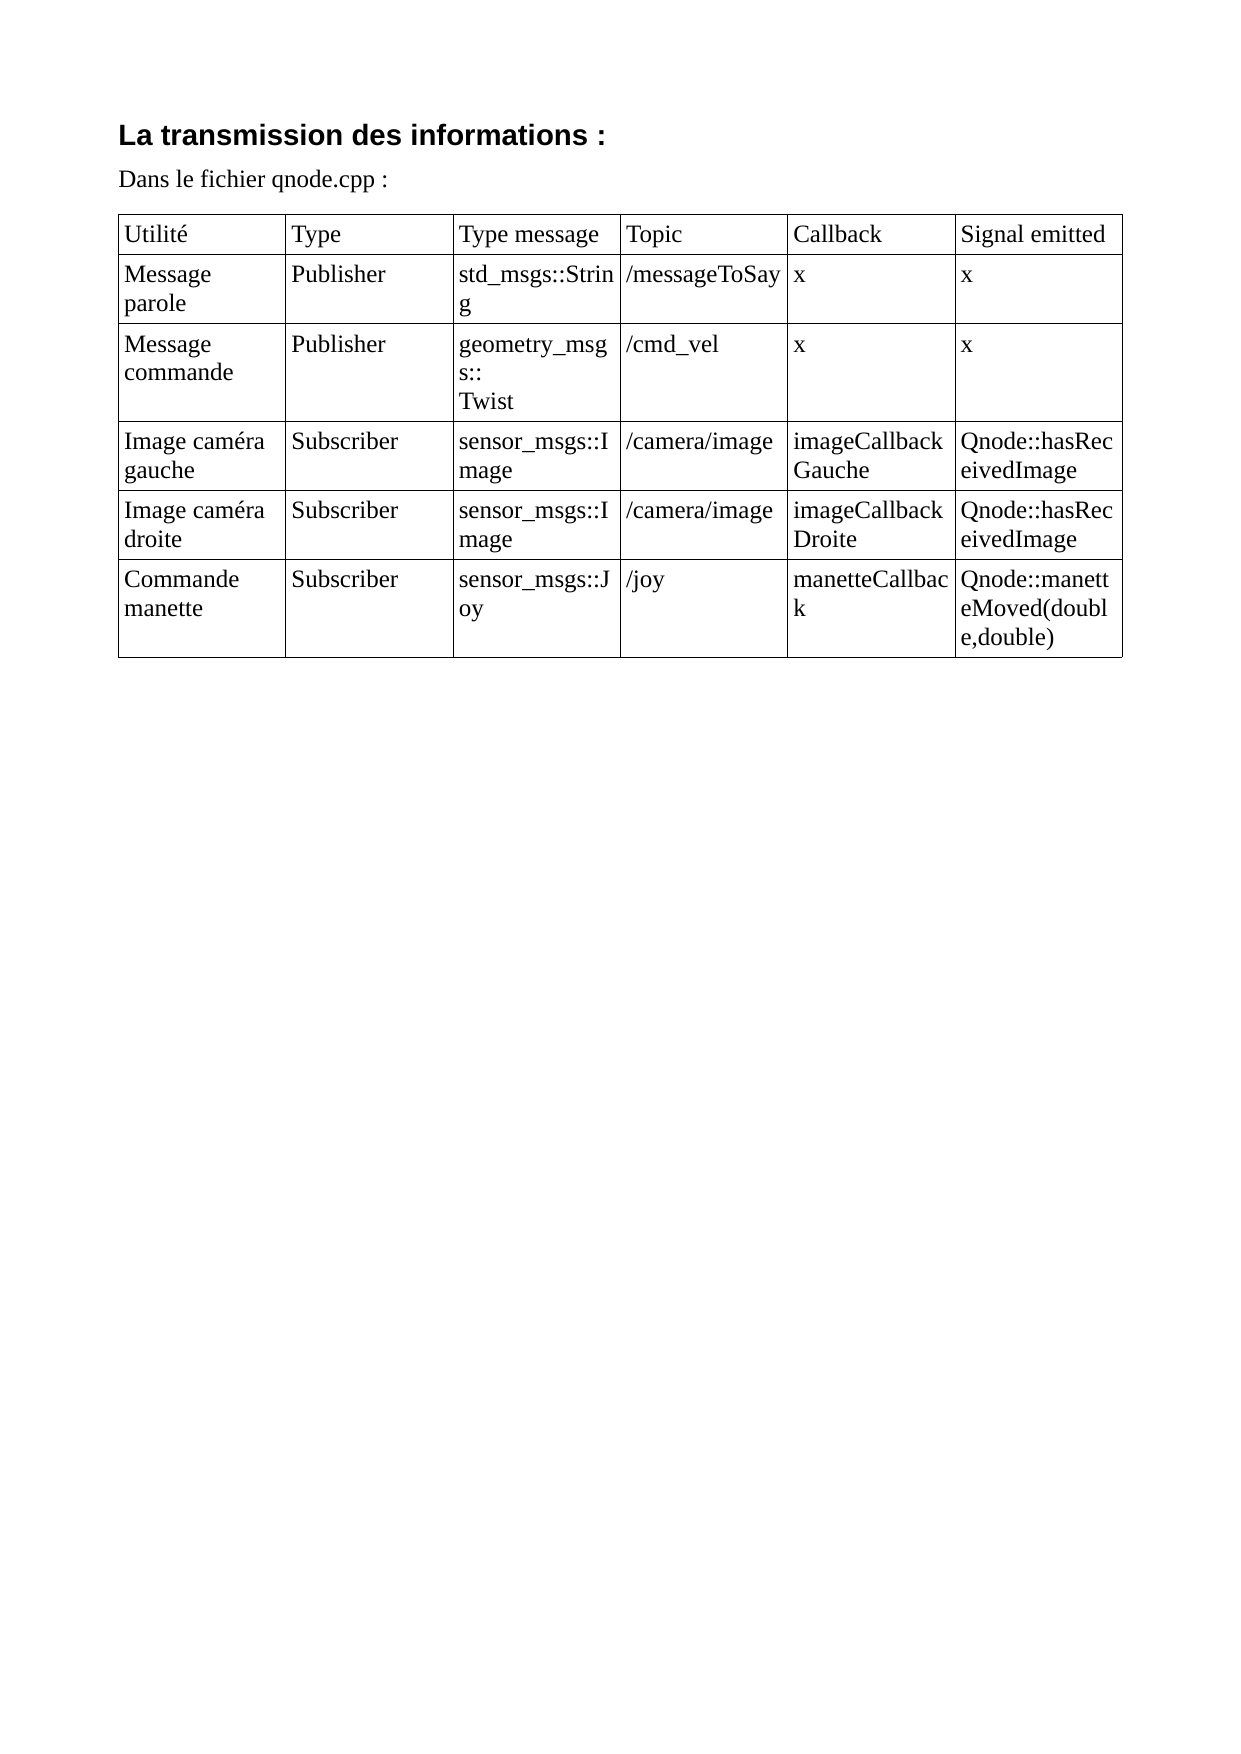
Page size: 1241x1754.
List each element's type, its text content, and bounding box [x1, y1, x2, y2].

table_cell Qnode::hasReceivedImage [956, 422, 1122, 490]
table_cell Image caméra gauche [119, 422, 285, 490]
table_cell /joy [621, 560, 787, 657]
table_cell Publisher [286, 324, 453, 421]
table_header Type [286, 215, 453, 254]
table_header Signal emitted [956, 215, 1122, 254]
table_cell std_msgs::String [454, 255, 620, 323]
table_cell Publisher [286, 255, 453, 323]
table_cell x [788, 324, 955, 421]
table_cell x [956, 324, 1122, 421]
table_cell imageCallbackGauche [788, 422, 955, 490]
table_cell manetteCallback [788, 560, 955, 657]
table_cell Subscriber [286, 422, 453, 490]
table_cell Message parole [119, 255, 285, 323]
table_cell geometry_msgs:: Twist [454, 324, 620, 421]
table_cell x [788, 255, 955, 323]
table_cell Message commande [119, 324, 285, 421]
table_cell Commande manette [119, 560, 285, 657]
table_cell x [956, 255, 1122, 323]
subtitle La transmission des informations : [118, 118, 1122, 152]
table_header Utilité [119, 215, 285, 254]
table_cell /messageToSay [621, 255, 787, 323]
table_cell Qnode::manetteMoved(double,double) [956, 560, 1122, 657]
table_cell /camera/image [621, 422, 787, 490]
table_cell Image caméra droite [119, 491, 285, 559]
table_header Callback [788, 215, 955, 254]
table_cell /cmd_vel [621, 324, 787, 421]
table_cell sensor_msgs::Joy [454, 560, 620, 657]
table_header Type message [454, 215, 620, 254]
table_cell Subscriber [286, 491, 453, 559]
table_cell /camera/image [621, 491, 787, 559]
table_cell Qnode::hasReceivedImage [956, 491, 1122, 559]
table_cell imageCallbackDroite [788, 491, 955, 559]
table_cell sensor_msgs::Image [454, 491, 620, 559]
table_cell sensor_msgs::Image [454, 422, 620, 490]
text Dans le fichier qnode.cpp : [118, 164, 1122, 193]
table_header Topic [621, 215, 787, 254]
table_cell Subscriber [286, 560, 453, 657]
